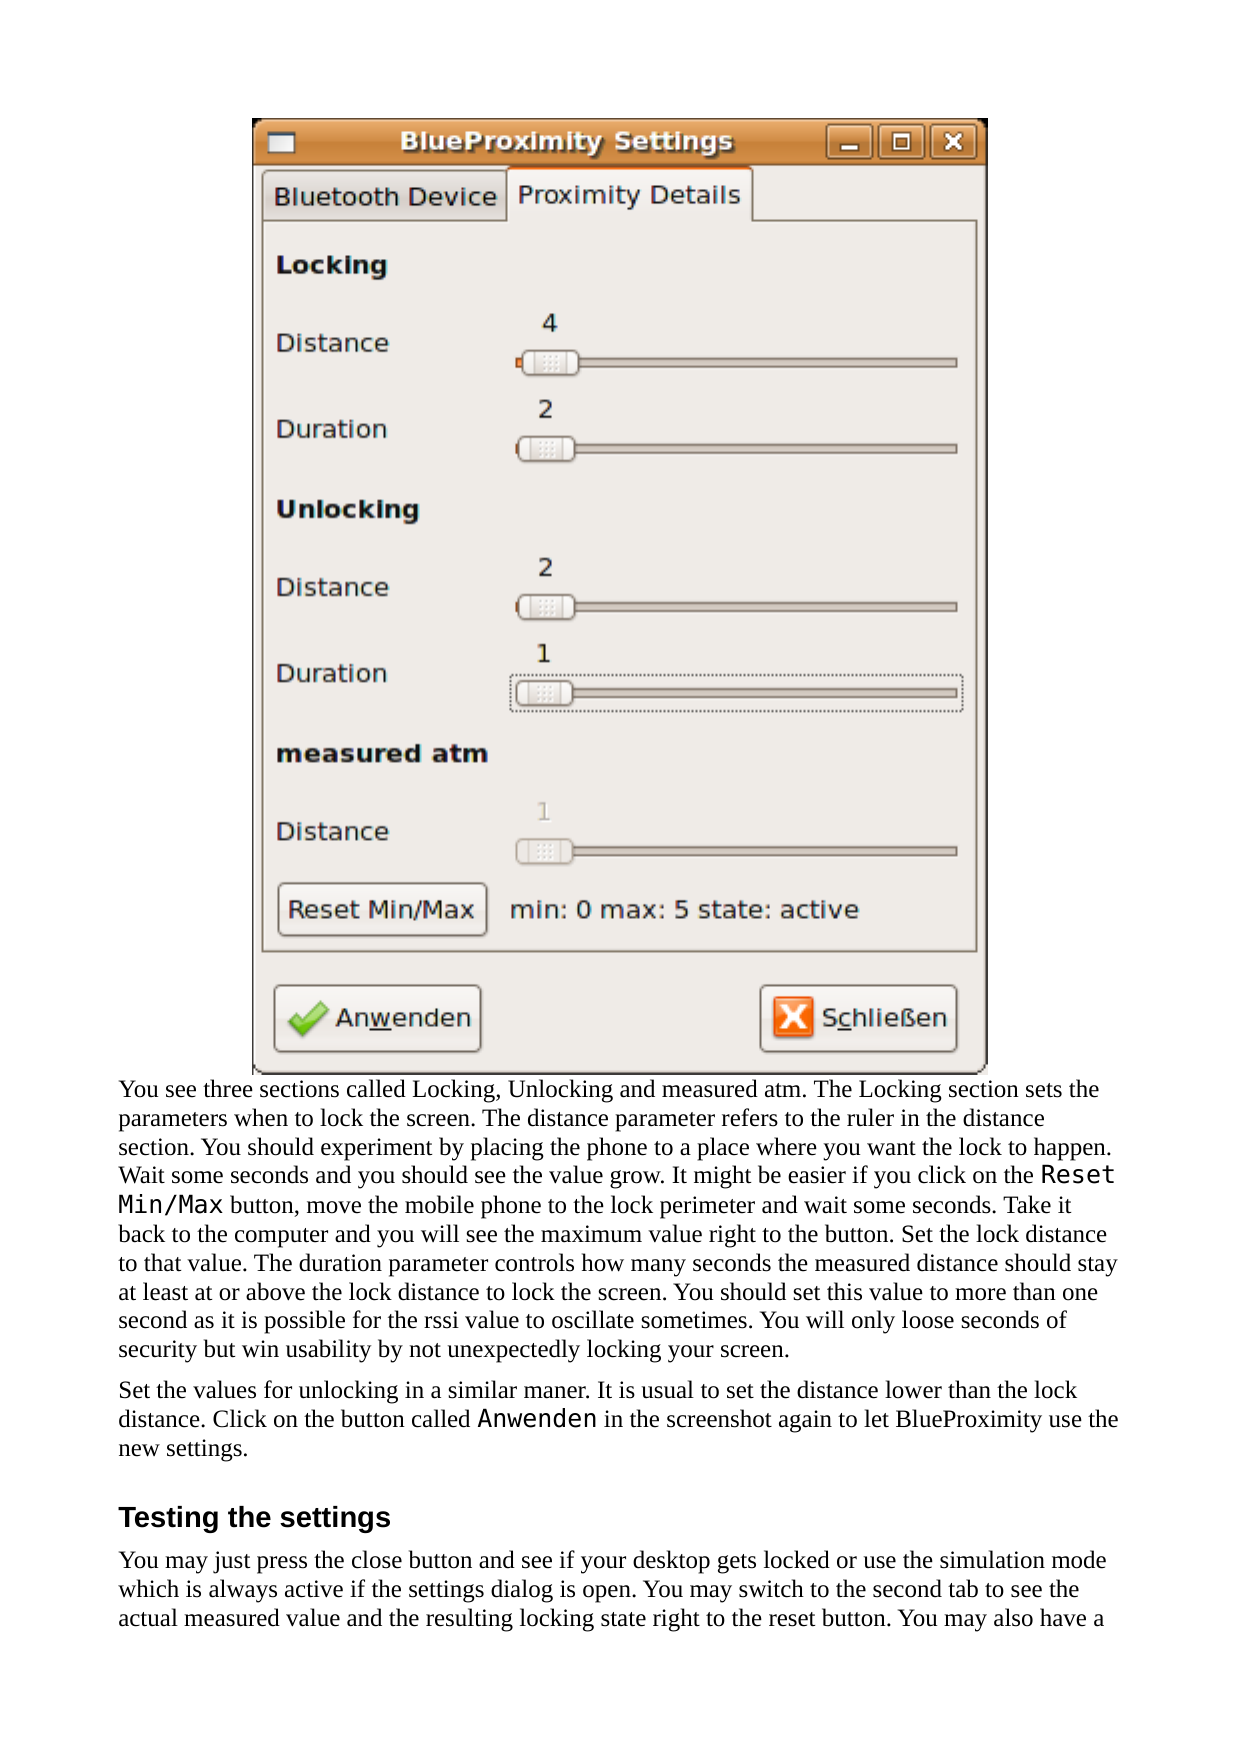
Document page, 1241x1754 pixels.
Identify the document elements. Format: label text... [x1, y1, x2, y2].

subtitle Testing the settings [118, 1499, 1122, 1533]
text You see three sections called Locking, Unlocking and measured atm. The Locking section sets the parameters when to lock the screen. The distance parameter refers to the ruler in the distance section. You should experiment by placing the phone to a place where you want the lock to happen. Wait some seconds and you should see the value grow. It might be easier if you click on the Reset Min/Max button, move the mobile phone to the lock perimeter and wait some seconds. Take it back to the computer and you will see the maximum value right to the button. Set the lock distance to that value. The duration parameter controls how many seconds the measured distance should stay at least at or above the lock distance to lock the screen. You should set this value to more than one second as it is possible for the rssi value to oscillate sometimes. You will only loose seconds of security but win usability by not unexpectedly locking your screen. [118, 118, 1122, 1363]
text Set the values for unlocking in a similar maner. It is usual to set the distance lower than the lock distance. Click on the button called Anwenden in the screenshot again to let BlueProximity use the new settings. [118, 1375, 1122, 1462]
picture [252, 118, 988, 1075]
text You may just press the close button and see if your desktop gets locked or use the simulation mode which is always active if the settings dialog is open. You may switch to the second tab to see the actual measured value and the resulting locking state right to the reset button. You may also have a [118, 1546, 1122, 1632]
